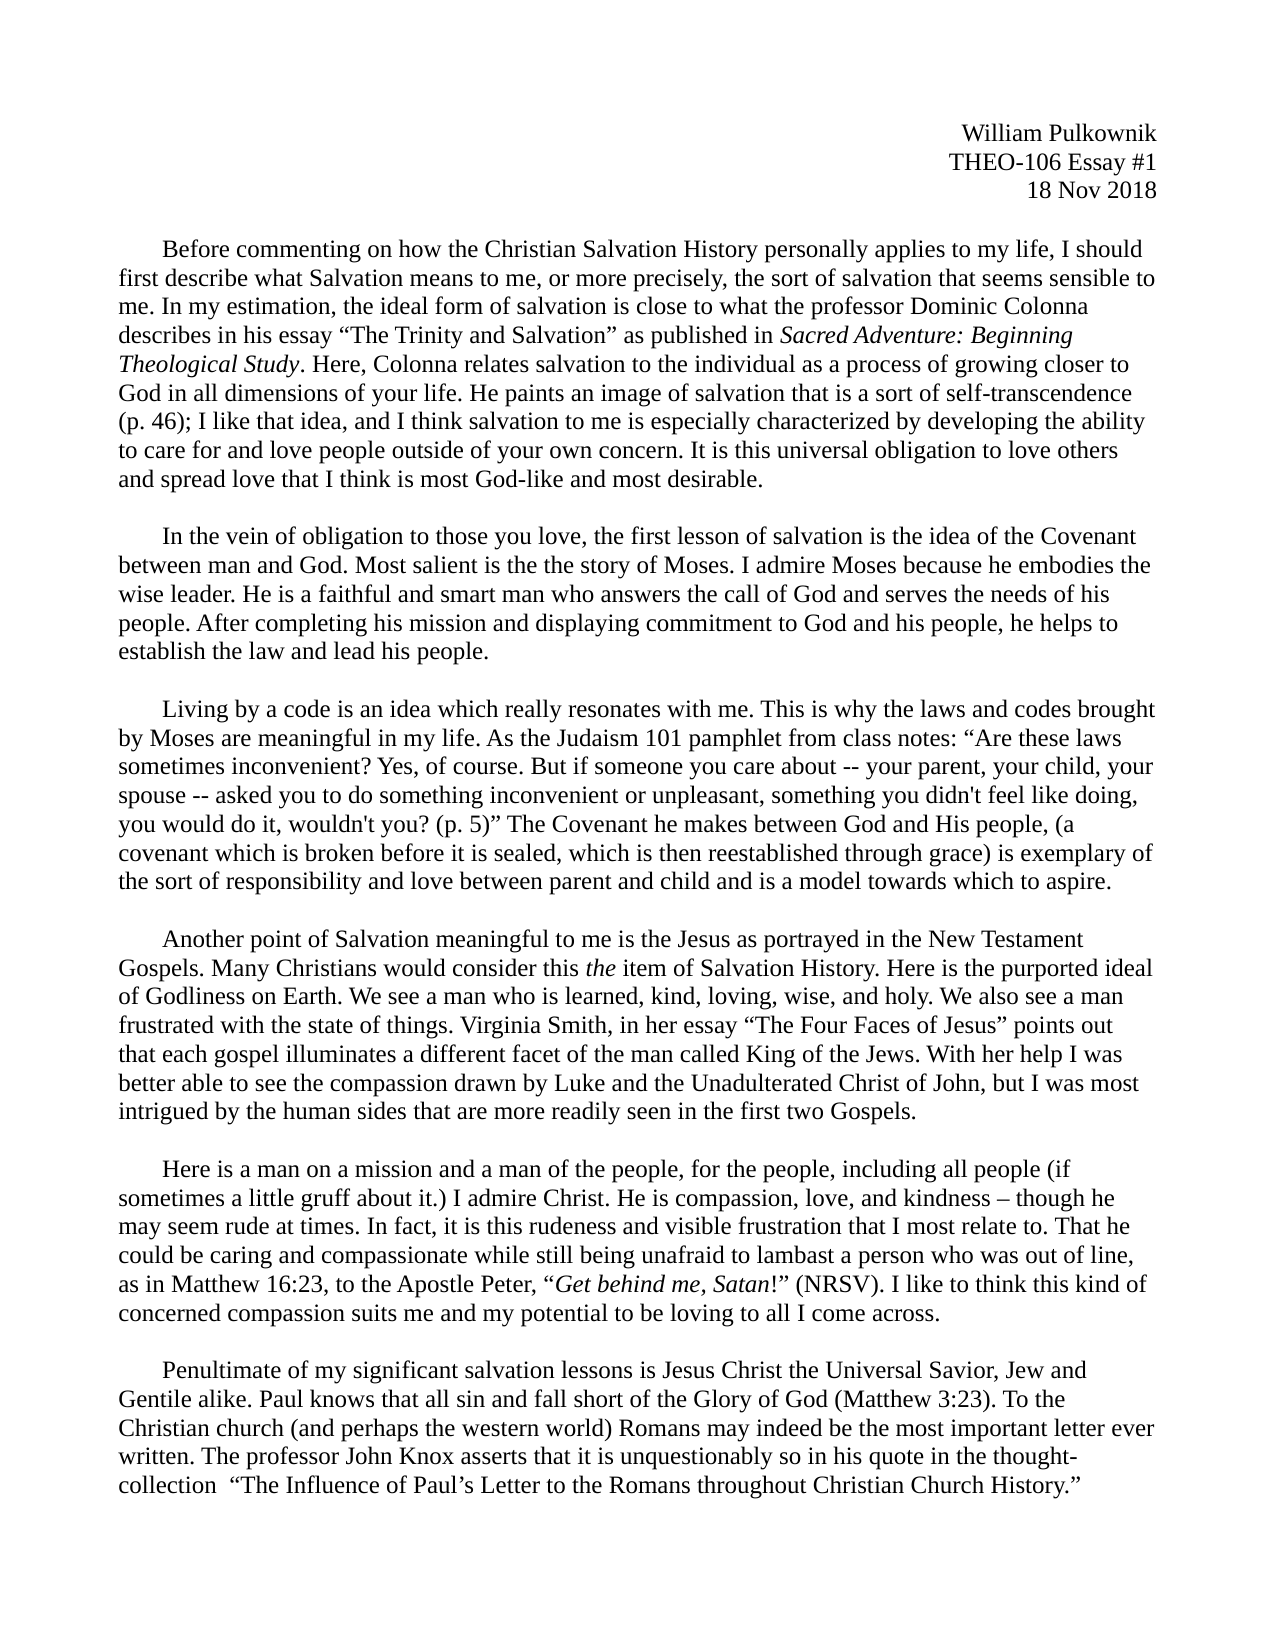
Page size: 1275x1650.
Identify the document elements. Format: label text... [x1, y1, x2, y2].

text In the vein of obligation to those you love, the first lesson of salvation is the idea of the Covenant between man and God. Most salient is the the story of Moses. I admire Moses because he embodies the wise leader. He is a faithful and smart man who answers the call of God and serves the needs of his people. After completing his mission and displaying commitment to God and his people, he helps to establish the law and lead his people. [118, 521, 1157, 665]
text Another point of Salvation meaningful to me is the Jesus as portrayed in the New Testament Gospels. Many Christians would consider this the item of Salvation History. Here is the purported ideal of Godliness on Earth. We see a man who is learned, kind, loving, wise, and holy. We also see a man frustrated with the state of things. Virginia Smith, in her essay “The Four Faces of Jesus” points out that each gospel illuminates a different facet of the man called King of the Jews. With her help I was better able to see the compassion drawn by Luke and the Unadulterated Christ of John, but I was most intrigued by the human sides that are more readily seen in the first two Gospels. [118, 924, 1157, 1125]
text Here is a man on a mission and a man of the people, for the people, including all people (if sometimes a little gruff about it.) I admire Christ. He is compassion, love, and kindness – though he may seem rude at times. In fact, it is this rudeness and visible frustration that I most relate to. That he could be caring and compassionate while still being unafraid to lambast a person who was out of line, as in Matthew 16:23, to the Apostle Peter, “Get behind me, Satan!” (NRSV). I like to think this kind of concerned compassion suits me and my potential to be loving to all I come across. [118, 1154, 1157, 1326]
text Before commenting on how the Christian Salvation History personally applies to my life, I should first describe what Salvation means to me, or more precisely, the sort of salvation that seems sensible to me. In my estimation, the ideal form of salvation is close to what the professor Dominic Colonna describes in his essay “The Trinity and Salvation” as published in Sacred Adventure: Beginning Theological Study. Here, Colonna relates salvation to the individual as a process of growing closer to God in all dimensions of your life. He paints an image of salvation that is a sort of self-transcendence (p. 46); I like that idea, and I think salvation to me is especially characterized by developing the ability to care for and love people outside of your own concern. It is this universal obligation to love others and spread love that I think is most God-like and most desirable. [118, 234, 1157, 493]
text Living by a code is an idea which really resonates with me. This is why the laws and codes brought by Moses are meaningful in my life. As the Judaism 101 pamphlet from class notes: “Are these laws sometimes inconvenient? Yes, of course. But if someone you care about -- your parent, your child, your spouse -- asked you to do something inconvenient or unpleasant, something you didn't feel like doing, you would do it, wouldn't you? (p. 5)” The Covenant he makes between God and His people, (a covenant which is broken before it is sealed, which is then reestablished through grace) is exemplary of the sort of responsibility and love between parent and child and is a model towards which to aspire. [118, 694, 1157, 895]
text Penultimate of my significant salvation lessons is Jesus Christ the Universal Savior, Jew and Gentile alike. Paul knows that all sin and fall short of the Glory of God (Matthew 3:23). To the Christian church (and perhaps the western world) Romans may indeed be the most important letter ever written. The professor John Knox asserts that it is unquestionably so in his quote in the thought-collection “The Influence of Paul’s Letter to the Romans throughout Christian Church History.” [118, 1355, 1157, 1499]
